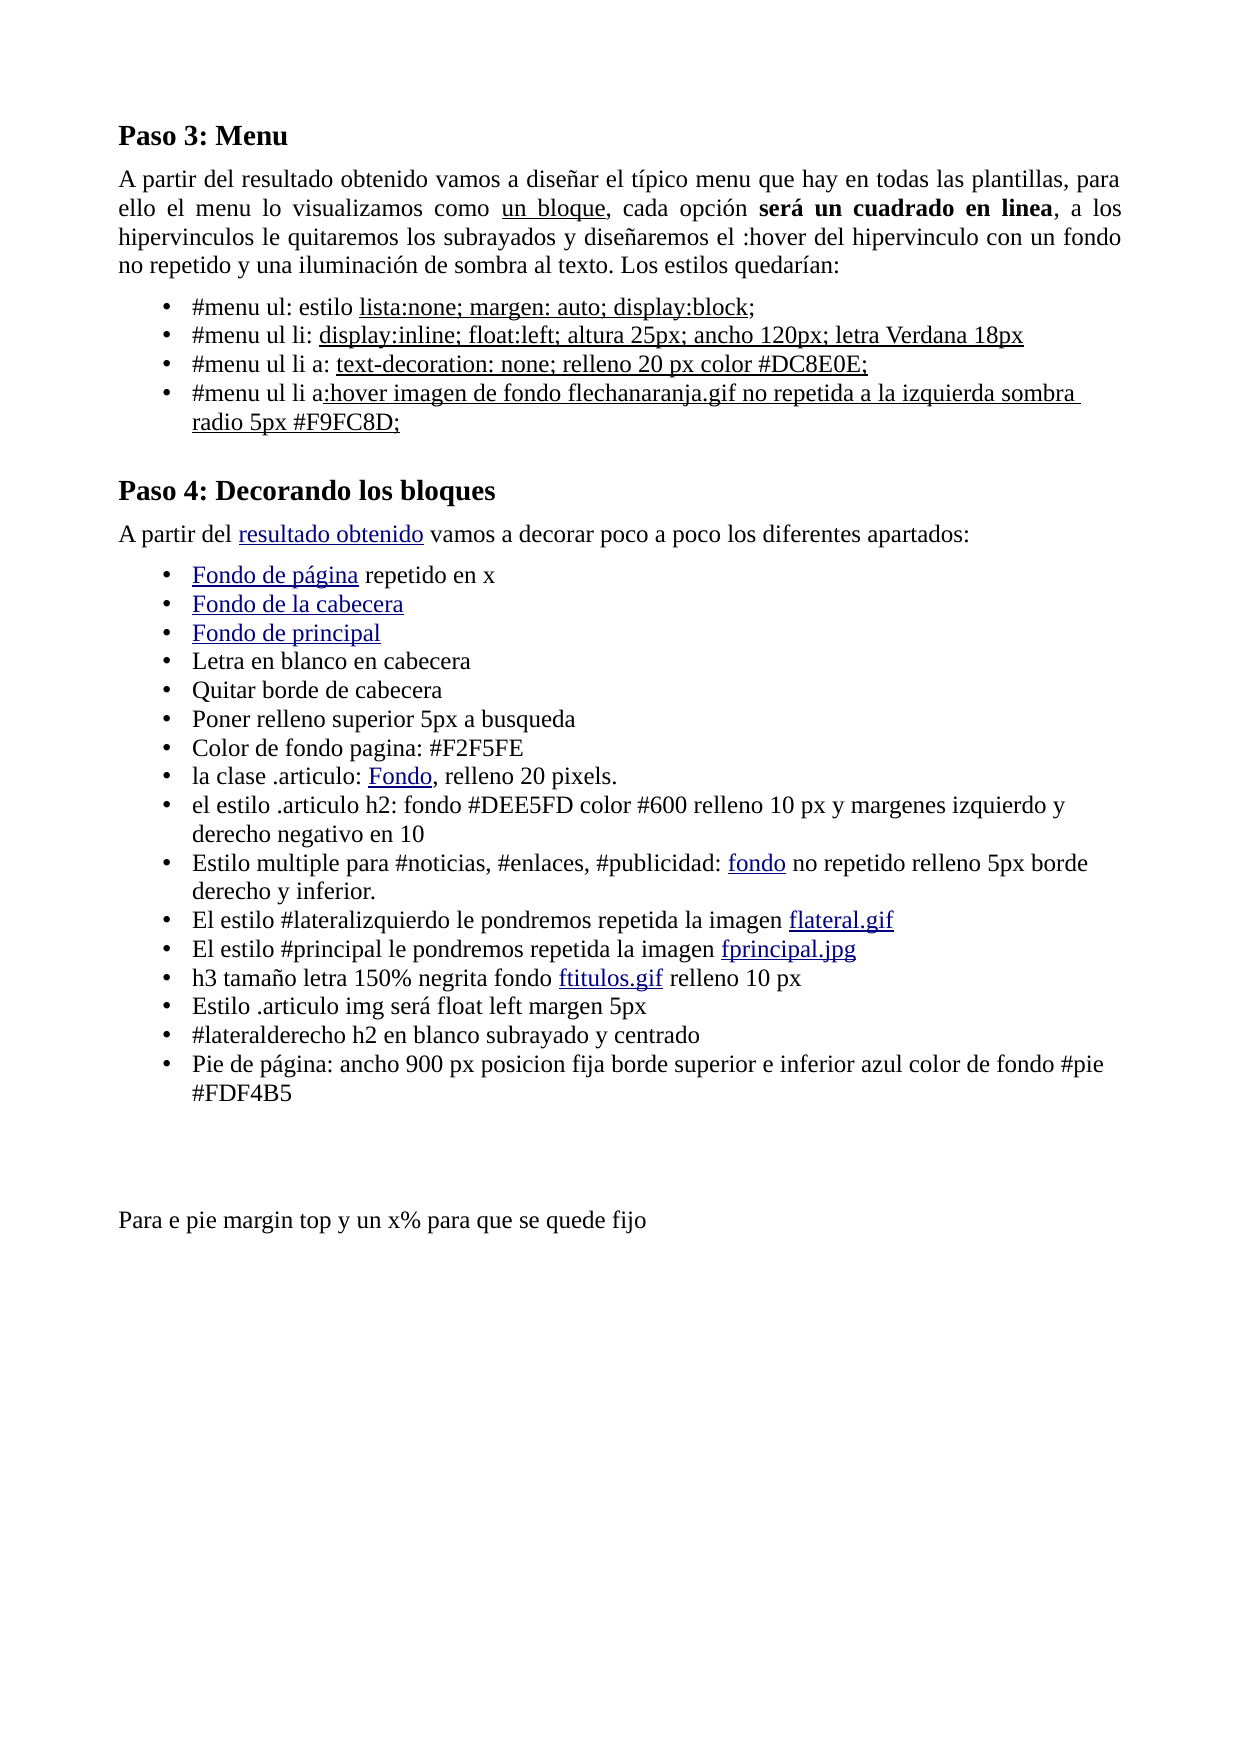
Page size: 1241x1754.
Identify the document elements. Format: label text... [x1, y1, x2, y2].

list El estilo #lateralizquierdo le pondremos repetida la imagen flateral.gif [162, 905, 1122, 934]
list el estilo .articulo h2: fondo #DEE5FD color #600 relleno 10 px y margenes izquierdo y derecho negativo en 10 [162, 790, 1122, 848]
list la clase .articulo: Fondo, relleno 20 pixels. [162, 761, 1122, 790]
text A partir del resultado obtenido vamos a decorar poco a poco los diferentes apartados: [118, 519, 1122, 548]
list Fondo de la cabecera [162, 589, 1122, 618]
list Poner relleno superior 5px a busqueda [162, 704, 1122, 733]
list Pie de página: ancho 900 px posicion fija borde superior e inferior azul color de fondo #pie #FDF4B5 [162, 1049, 1122, 1106]
list #menu ul li a: text-decoration: none; relleno 20 px color #DC8E0E; [162, 349, 1122, 378]
list h3 tamaño letra 150% negrita fondo ftitulos.gif relleno 10 px [162, 963, 1122, 991]
list Estilo .articulo img será float left margen 5px [162, 991, 1122, 1020]
list El estilo #principal le pondremos repetida la imagen fprincipal.jpg [162, 934, 1122, 963]
subtitle Paso 4: Decorando los bloques [118, 473, 1122, 506]
list Quitar borde de cabecera [162, 675, 1122, 704]
subtitle Paso 3: Menu [118, 118, 1122, 152]
text Para e pie margin top y un x% para que se quede fijo [118, 1205, 1122, 1234]
list Fondo de página repetido en x [162, 560, 1122, 589]
list #menu ul: estilo lista:none; margen: auto; display:block; [162, 292, 1122, 320]
text A partir del resultado obtenido vamos a diseñar el típico menu que hay en todas las plantillas, para ello el menu lo visualizamos como un bloque, cada opción será un cuadrado en linea, a los hipervinculos le quitaremos los subrayados y diseñaremos el :hover del hipervinculo con un fondo no repetido y una iluminación de sombra al texto. Los estilos quedarían: [118, 164, 1122, 279]
list Estilo multiple para #noticias, #enlaces, #publicidad: fondo no repetido relleno 5px borde derecho y inferior. [162, 848, 1122, 905]
list Fondo de principal [162, 618, 1122, 646]
list #menu ul li: display:inline; float:left; altura 25px; ancho 120px; letra Verdana 18px [162, 320, 1122, 349]
list #lateralderecho h2 en blanco subrayado y centrado [162, 1020, 1122, 1049]
list #menu ul li a:hover imagen de fondo flechanaranja.gif no repetida a la izquierda sombra radio 5px #F9FC8D; [162, 378, 1122, 435]
list Color de fondo pagina: #F2F5FE [162, 733, 1122, 761]
list Letra en blanco en cabecera [162, 646, 1122, 675]
